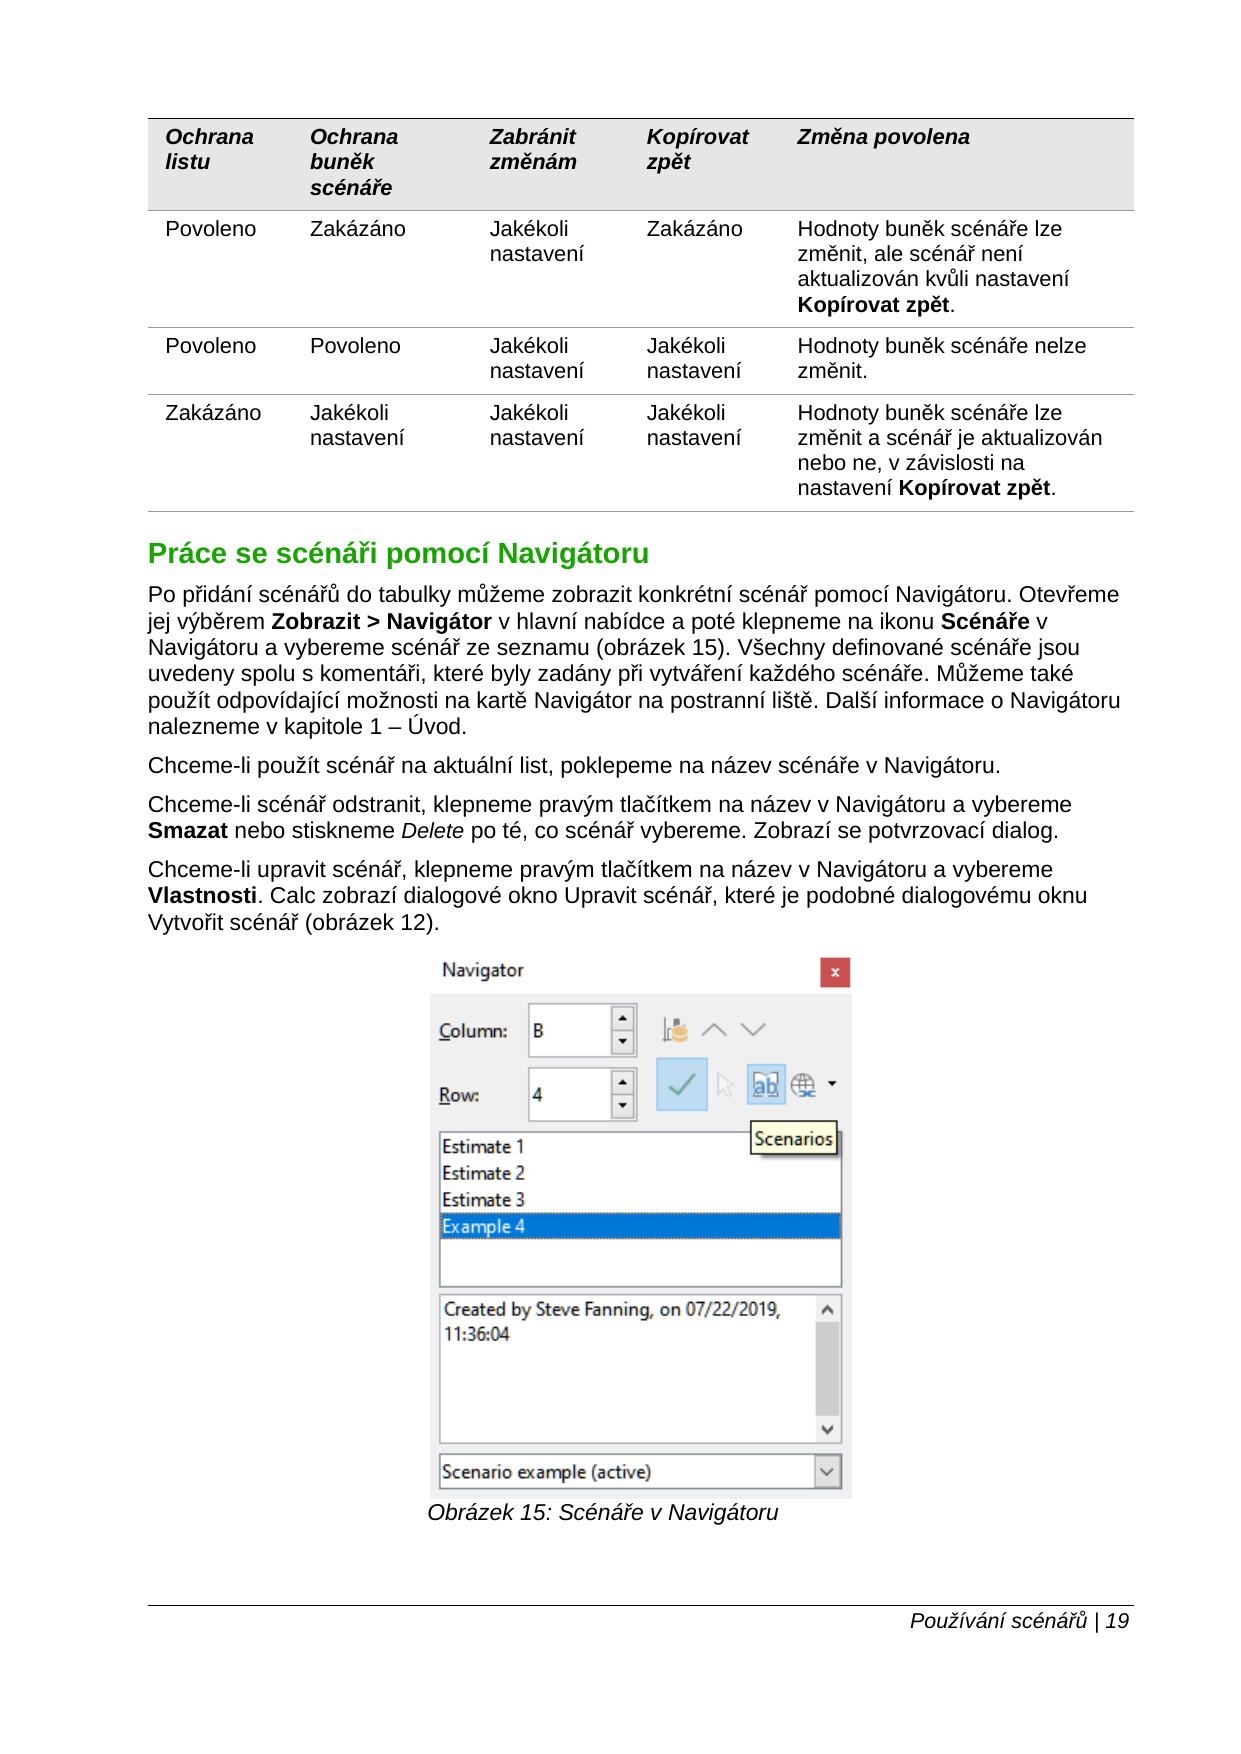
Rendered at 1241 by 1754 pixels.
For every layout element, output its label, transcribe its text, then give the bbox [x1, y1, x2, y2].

table_cell Jakékoli nastavení [292, 395, 472, 511]
table_cell Zakázáno [148, 395, 292, 511]
table_cell Zakázáno [629, 211, 780, 327]
picture [430, 947, 852, 1499]
table_cell Jakékoli nastavení [472, 211, 629, 327]
table_header Kopírovat zpět [629, 119, 780, 210]
table_cell Hodnoty buněk scénáře lze změnit, ale scénář není aktualizován kvůli nastavení Kopírovat zpět. [780, 211, 1134, 327]
text Chceme-li použít scénář na aktuální list, poklepeme na název scénáře v Navigátoru. [148, 752, 1134, 778]
table_cell Jakékoli nastavení [472, 328, 629, 394]
table_cell Povoleno [148, 328, 292, 394]
table_cell Hodnoty buněk scénáře lze změnit a scénář je aktualizován nebo ne, v závislosti na nastavení Kopírovat zpět. [780, 395, 1134, 511]
text Po přidání scénářů do tabulky můžeme zobrazit konkrétní scénář pomocí Navigátoru. Otevřeme jej výběrem Zobrazit > Navigátor v hlavní nabídce a poté klepneme na ikonu Scénáře v Navigátoru a vybereme scénář ze seznamu (obrázek 15). Všechny definované scénáře jsou uvedeny spolu s komentáři, které byly zadány při vytváření každého scénáře. Můžeme také použít odpovídající možnosti na kartě Navigátor na postranní liště. Další informace o Navigátoru nalezneme v kapitole 1 – Úvod. [148, 581, 1134, 739]
text Obrázek 15: Scénáře v Navigátoru [427, 947, 855, 1525]
table_header Ochrana listu [148, 119, 292, 210]
table_header Změna povolena [780, 119, 1134, 210]
text Chceme-li upravit scénář, klepneme pravým tlačítkem na název v Navigátoru a vybereme Vlastnosti. Calc zobrazí dialogové okno Upravit scénář, které je podobné dialogovému oknu Vytvořit scénář (obrázek 12). [148, 856, 1134, 935]
table_cell Povoleno [148, 211, 292, 327]
table_cell Jakékoli nastavení [629, 328, 780, 394]
table_cell Jakékoli nastavení [629, 395, 780, 511]
table_cell Zakázáno [292, 211, 472, 327]
table_cell Hodnoty buněk scénáře nelze změnit. [780, 328, 1134, 394]
table_header Zabránit změnám [472, 119, 629, 210]
table_cell Jakékoli nastavení [472, 395, 629, 511]
text Chceme-li scénář odstranit, klepneme pravým tlačítkem na název v Navigátoru a vybereme Smazat nebo stiskneme Delete po té, co scénář vybereme. Zobrazí se potvrzovací dialog. [148, 791, 1134, 843]
table_header Ochrana buněk scénáře [292, 119, 472, 210]
table_cell Povoleno [292, 328, 472, 394]
subtitle Práce se scénáři pomocí Navigátoru [148, 536, 1134, 569]
